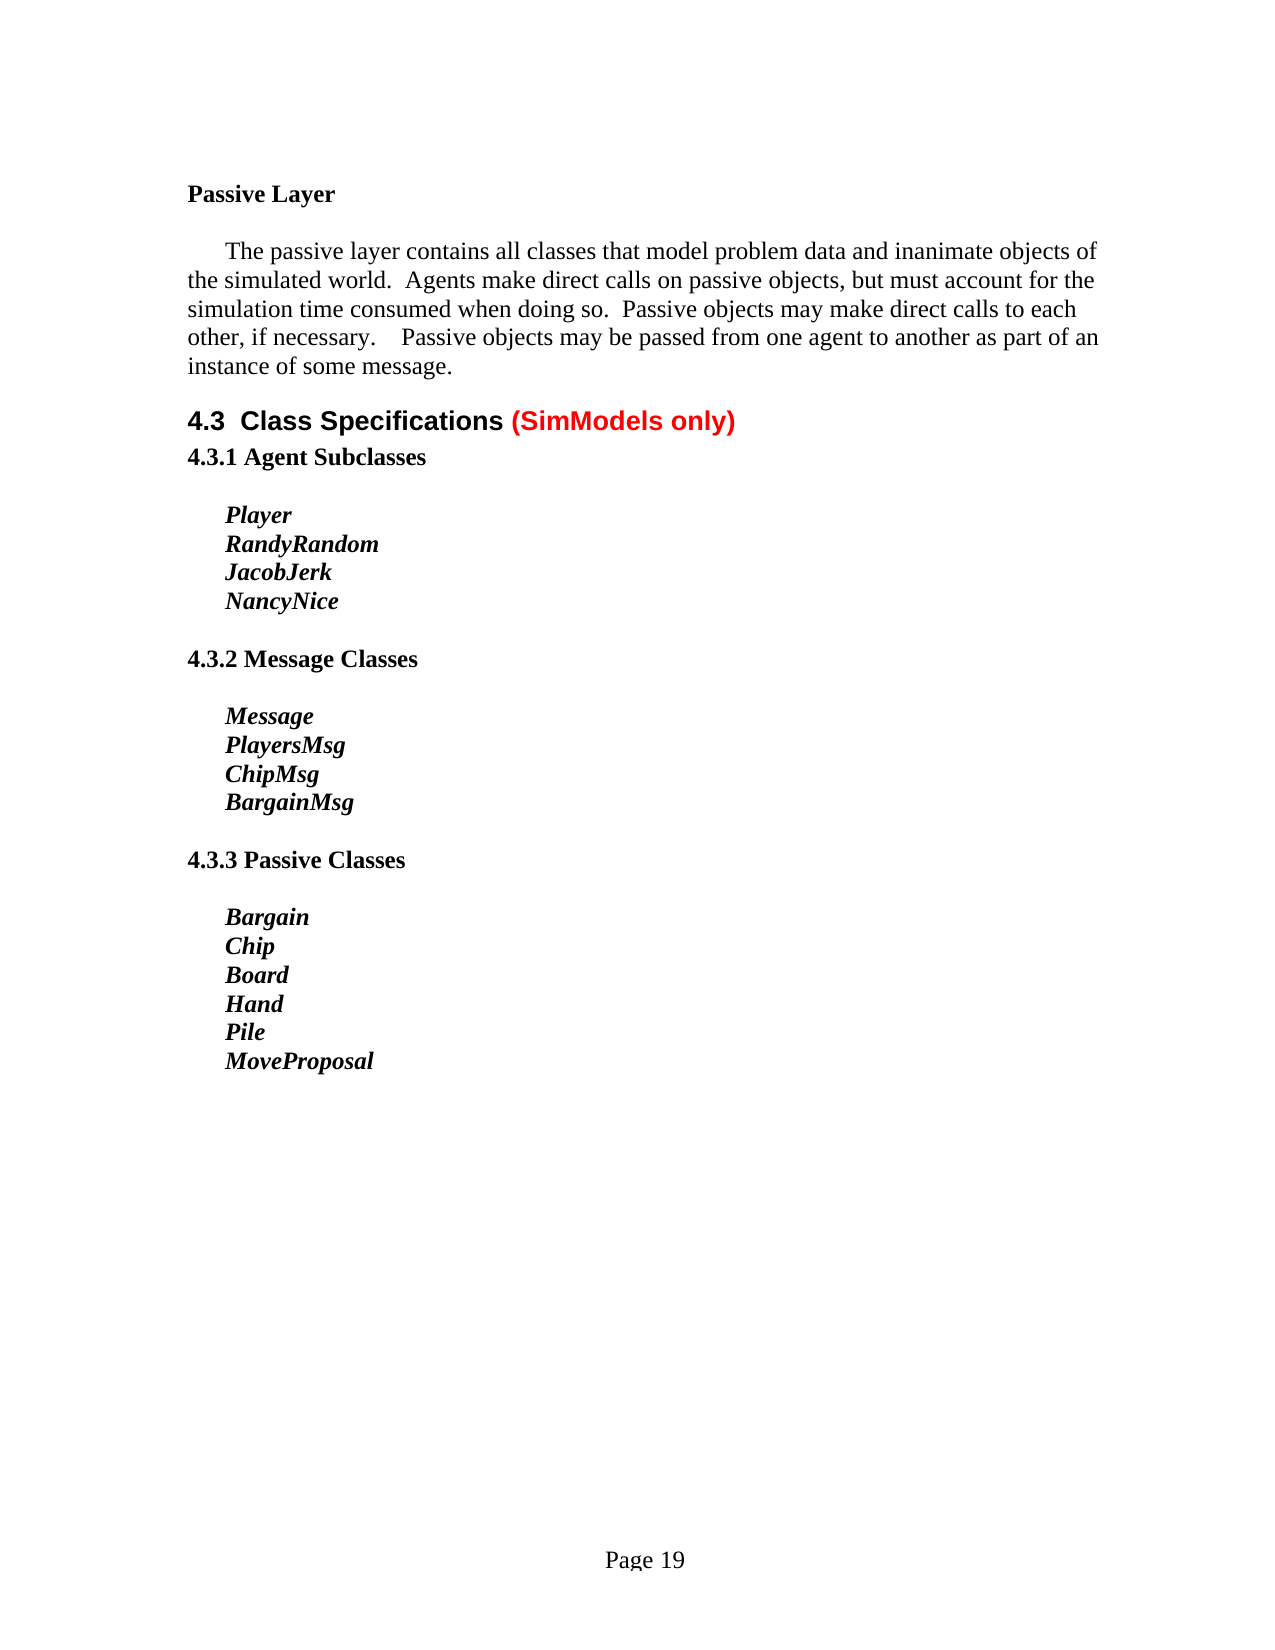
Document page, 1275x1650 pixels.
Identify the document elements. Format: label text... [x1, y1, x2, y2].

text MoveProposal [187, 1046, 1125, 1075]
text Board [187, 960, 1125, 989]
text BargainMsg [187, 787, 1125, 816]
text 4.3.1 Agent Subclasses [187, 442, 1125, 471]
text Hand [187, 989, 1125, 1017]
text ChipMsg [187, 759, 1125, 787]
text Bargain [187, 902, 1125, 931]
text The passive layer contains all classes that model problem data and inanimate objects of the simulated world. Agents make direct calls on passive objects, but must account for the simulation time consumed when doing so. Passive objects may make direct calls to each other, if necessary. Passive objects may be passed from one agent to another as part of an instance of some message. [187, 236, 1125, 380]
text Chip [187, 931, 1125, 960]
text 4.3.2 Message Classes [187, 644, 1125, 672]
text JacobJerk [187, 557, 1125, 586]
text 4.3.3 Passive Classes [187, 845, 1125, 874]
text PlayersMsg [187, 730, 1125, 759]
text RandyRandom [187, 529, 1125, 557]
text Message [187, 701, 1125, 730]
text Player [187, 500, 1125, 529]
subtitle 4.3 Class Specifications (SimModels only) [187, 405, 1125, 436]
text NancyNice [187, 586, 1125, 615]
text Pile [187, 1017, 1125, 1046]
text Passive Layer [187, 179, 1125, 207]
